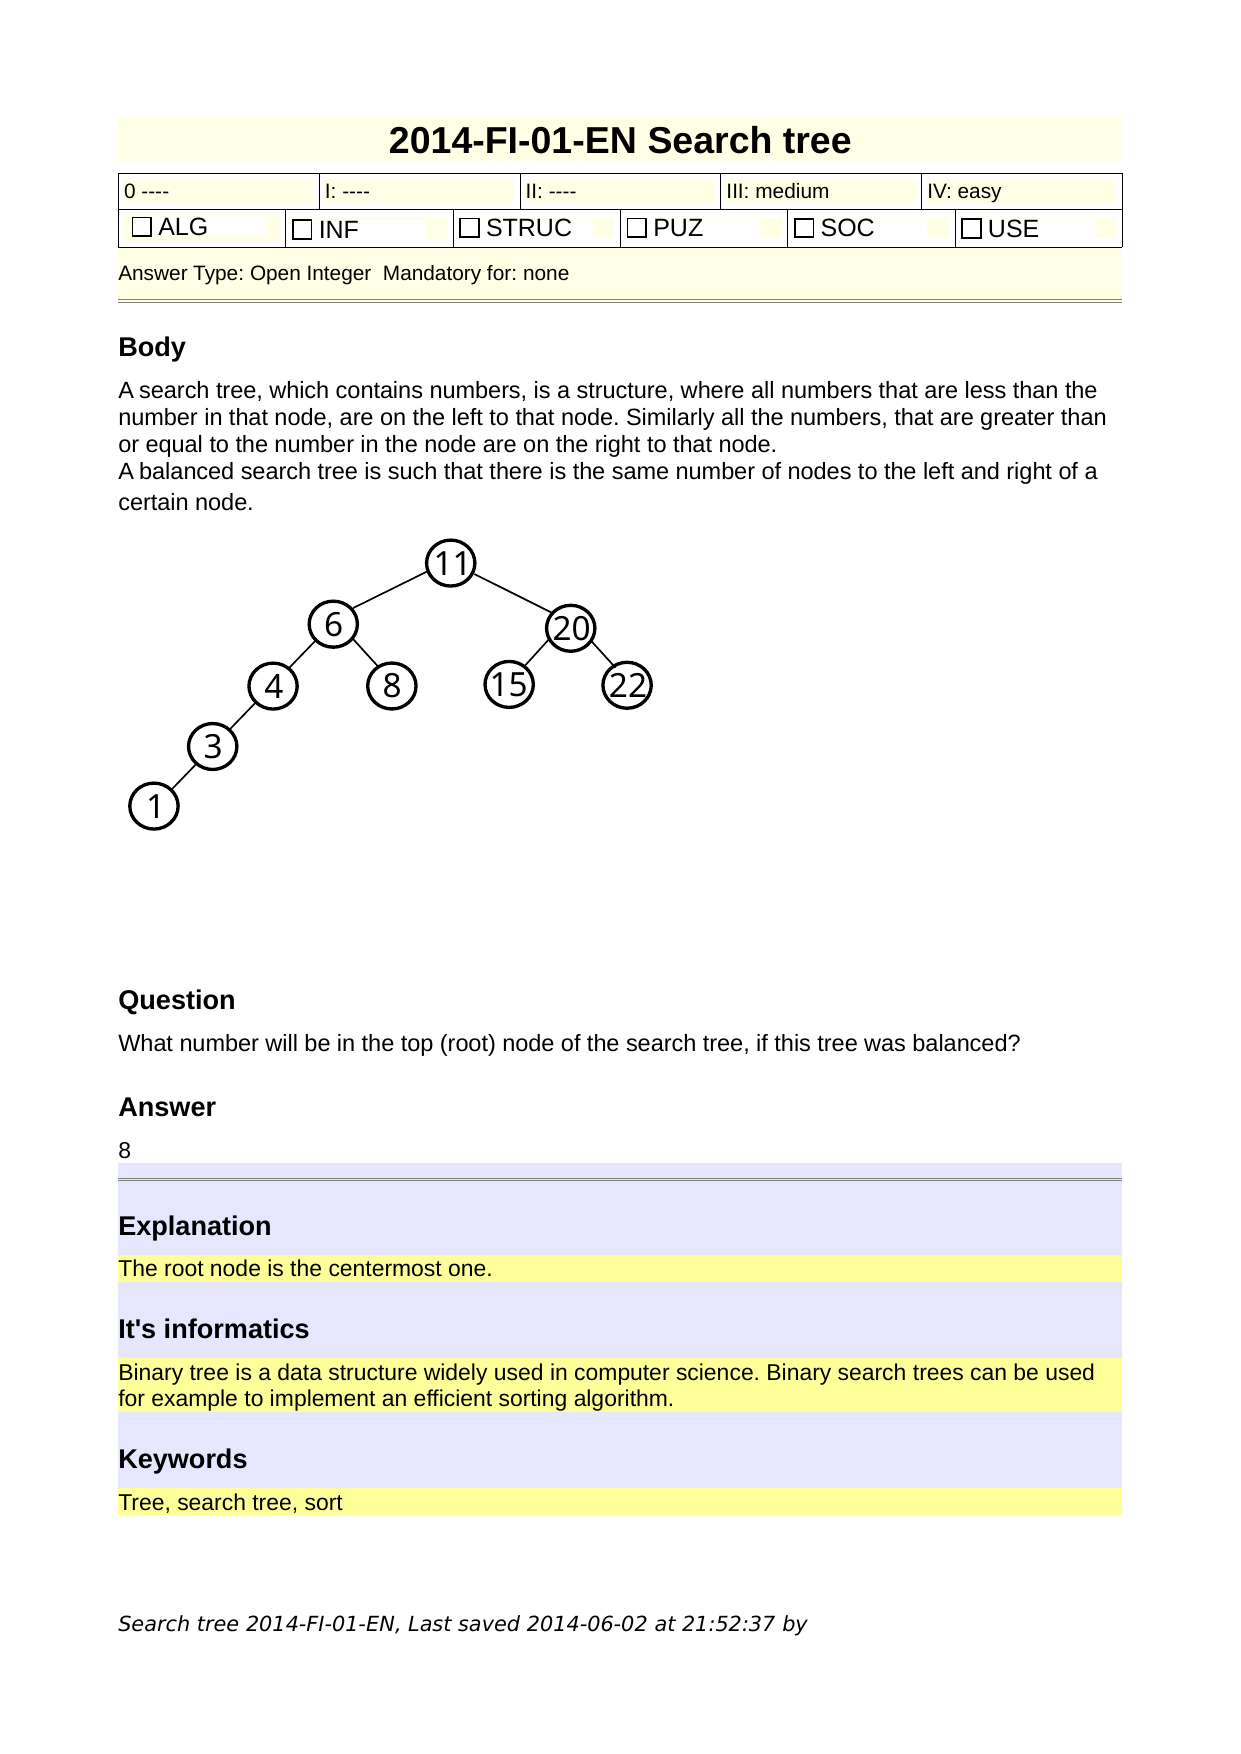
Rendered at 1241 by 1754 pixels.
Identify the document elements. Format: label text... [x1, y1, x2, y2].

text Tree, search tree, sort [118, 1488, 1122, 1515]
table_header [119, 210, 285, 247]
title 2014-FI-01-EN Search tree [118, 118, 1122, 161]
table_header [286, 210, 453, 247]
table_header I: ---- [320, 174, 520, 209]
text 8 [118, 1137, 1122, 1163]
subtitle Answer [118, 1091, 1122, 1123]
subtitle Keywords [118, 1443, 1122, 1474]
table_header [788, 210, 955, 247]
subtitle Explanation [118, 1209, 1122, 1241]
table_header II: ---- [521, 174, 720, 209]
text What number will be in the top (root) node of the search tree, if this tree was balanced? [118, 1029, 1122, 1056]
table_header [621, 210, 787, 247]
text A balanced search tree is such that there is the same number of nodes to the left and right of a certain node. [118, 458, 1122, 515]
subtitle Body [118, 331, 1122, 363]
subtitle It's informatics [118, 1313, 1122, 1344]
table_header 0 ---- [119, 174, 319, 209]
text A search tree, which contains numbers, is a structure, where all numbers that are less than the number in that node, are on the left to that node. Similarly all the numbers, that are greater than or equal to the number in the node are on the right to that node. [118, 377, 1122, 458]
text The root node is the centermost one. [118, 1255, 1122, 1282]
table_header [956, 210, 1122, 247]
table_header III: medium [721, 174, 921, 209]
table_header [454, 210, 620, 247]
subtitle Question [118, 984, 1122, 1015]
text Binary tree is a data structure widely used in computer science. Binary search trees can be used for example to implement an efficient sorting algorithm. [118, 1358, 1122, 1412]
table_header IV: easy [922, 174, 1122, 209]
text Answer Type: Open Integer Mandatory for: none [118, 261, 1122, 285]
